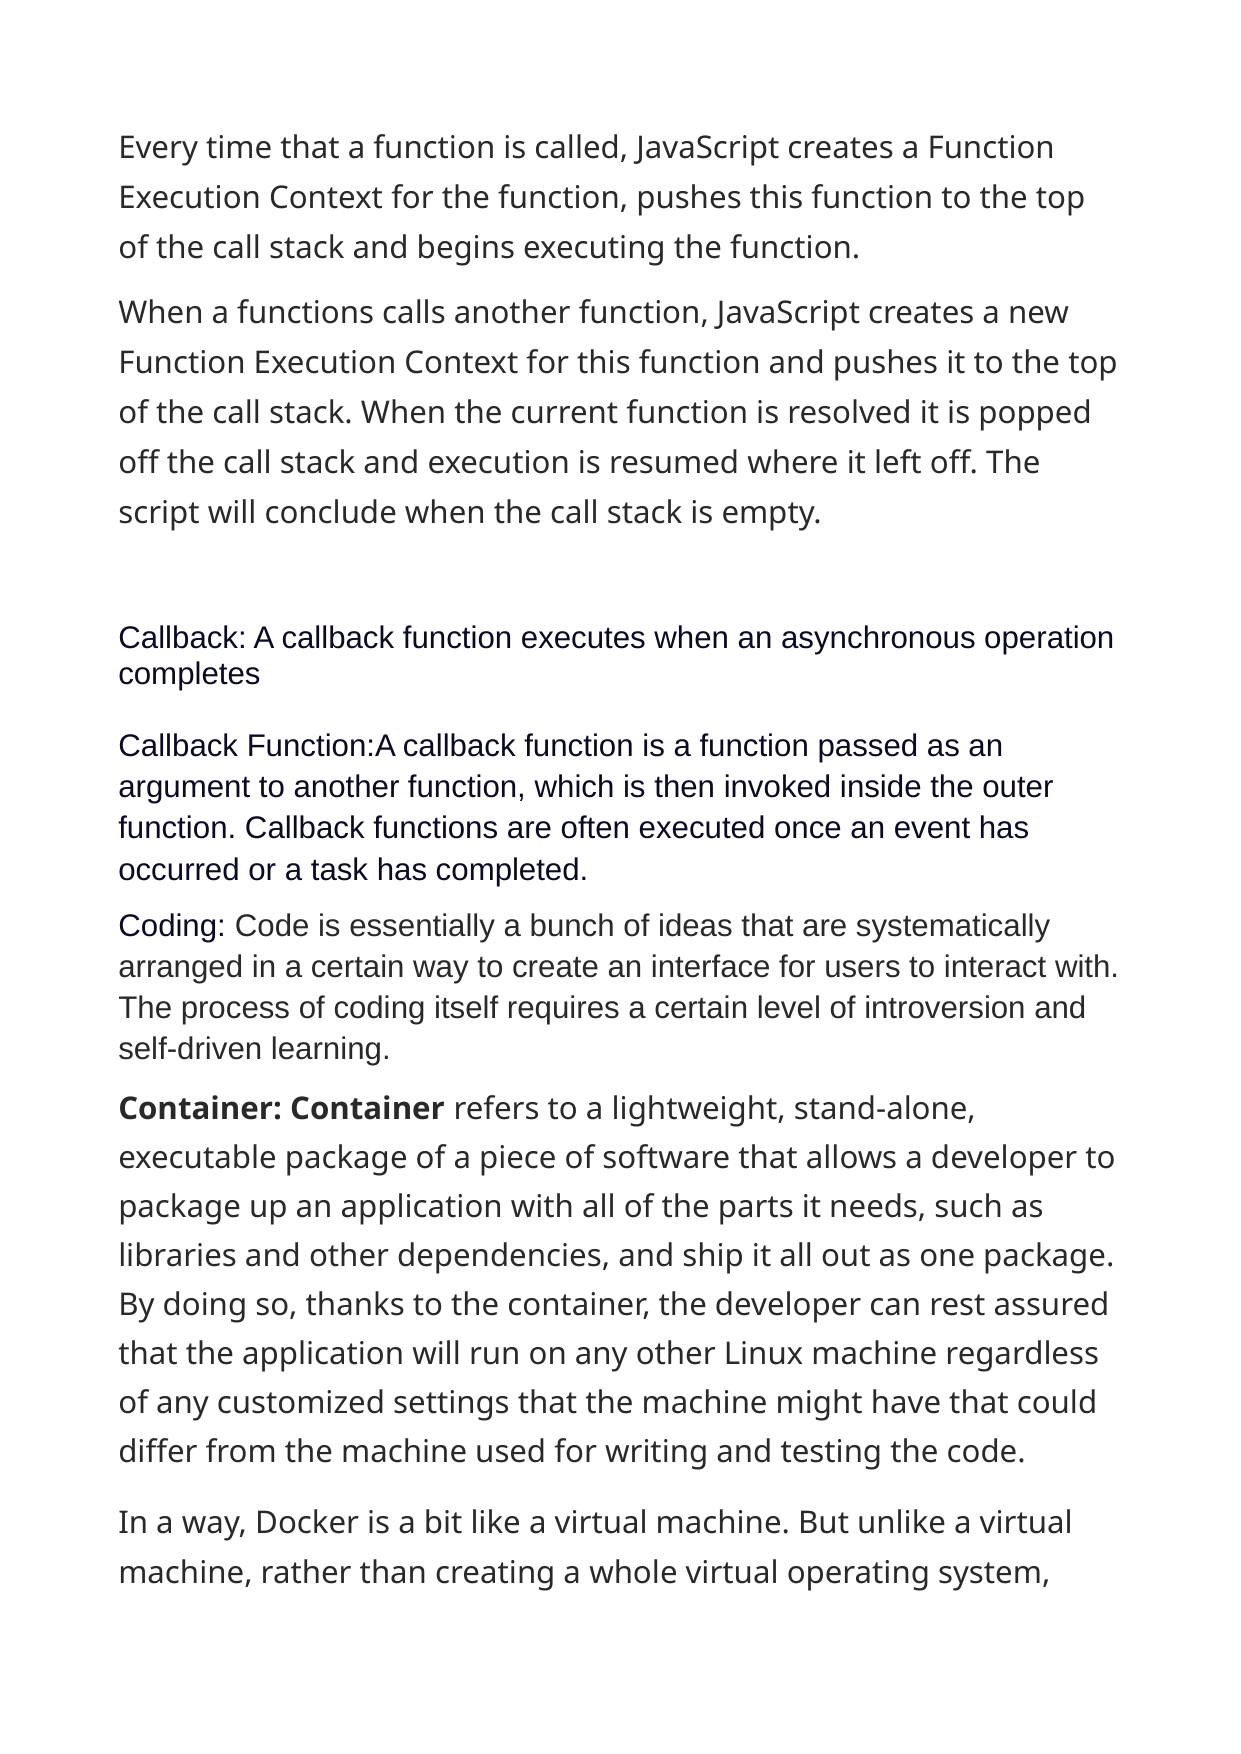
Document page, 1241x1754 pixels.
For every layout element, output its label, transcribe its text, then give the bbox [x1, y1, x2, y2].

text Callback Function:A callback function is a function passed as an argument to another function, which is then invoked inside the outer function. Callback functions are often executed once an event has occurred or a task has completed. [118, 727, 1122, 887]
text Coding: Code is essentially a bunch of ideas that are systematically arranged in a certain way to create an interface for users to interact with. The process of coding itself requires a certain level of introversion and self-driven learning. [118, 907, 1122, 1066]
text Callback: A callback function executes when an asynchronous operation completes [118, 619, 1122, 691]
text In a way, Docker is a bit like a virtual machine. But unlike a virtual machine, rather than creating a whole virtual operating system, [118, 1492, 1122, 1592]
text Every time that a function is called, JavaScript creates a Function Execution Context for the function, pushes this function to the top of the call stack and begins executing the function. [118, 118, 1122, 268]
text Container: Container refers to a lightweight, stand-alone, executable package of a piece of software that allows a developer to package up an application with all of the parts it needs, such as libraries and other dependencies, and ship it all out as one package. By doing so, thanks to the container, the developer can rest assured that the application will run on any other Linux machine regardless of any customized settings that the machine might have that could differ from the machine used for writing and testing the code. [118, 1086, 1122, 1471]
text When a functions calls another function, JavaScript creates a new Function Execution Context for this function and pushes it to the top of the call stack. When the current function is resolved it is popped off the call stack and execution is resumed where it left off. The script will conclude when the call stack is empty. [118, 283, 1122, 533]
